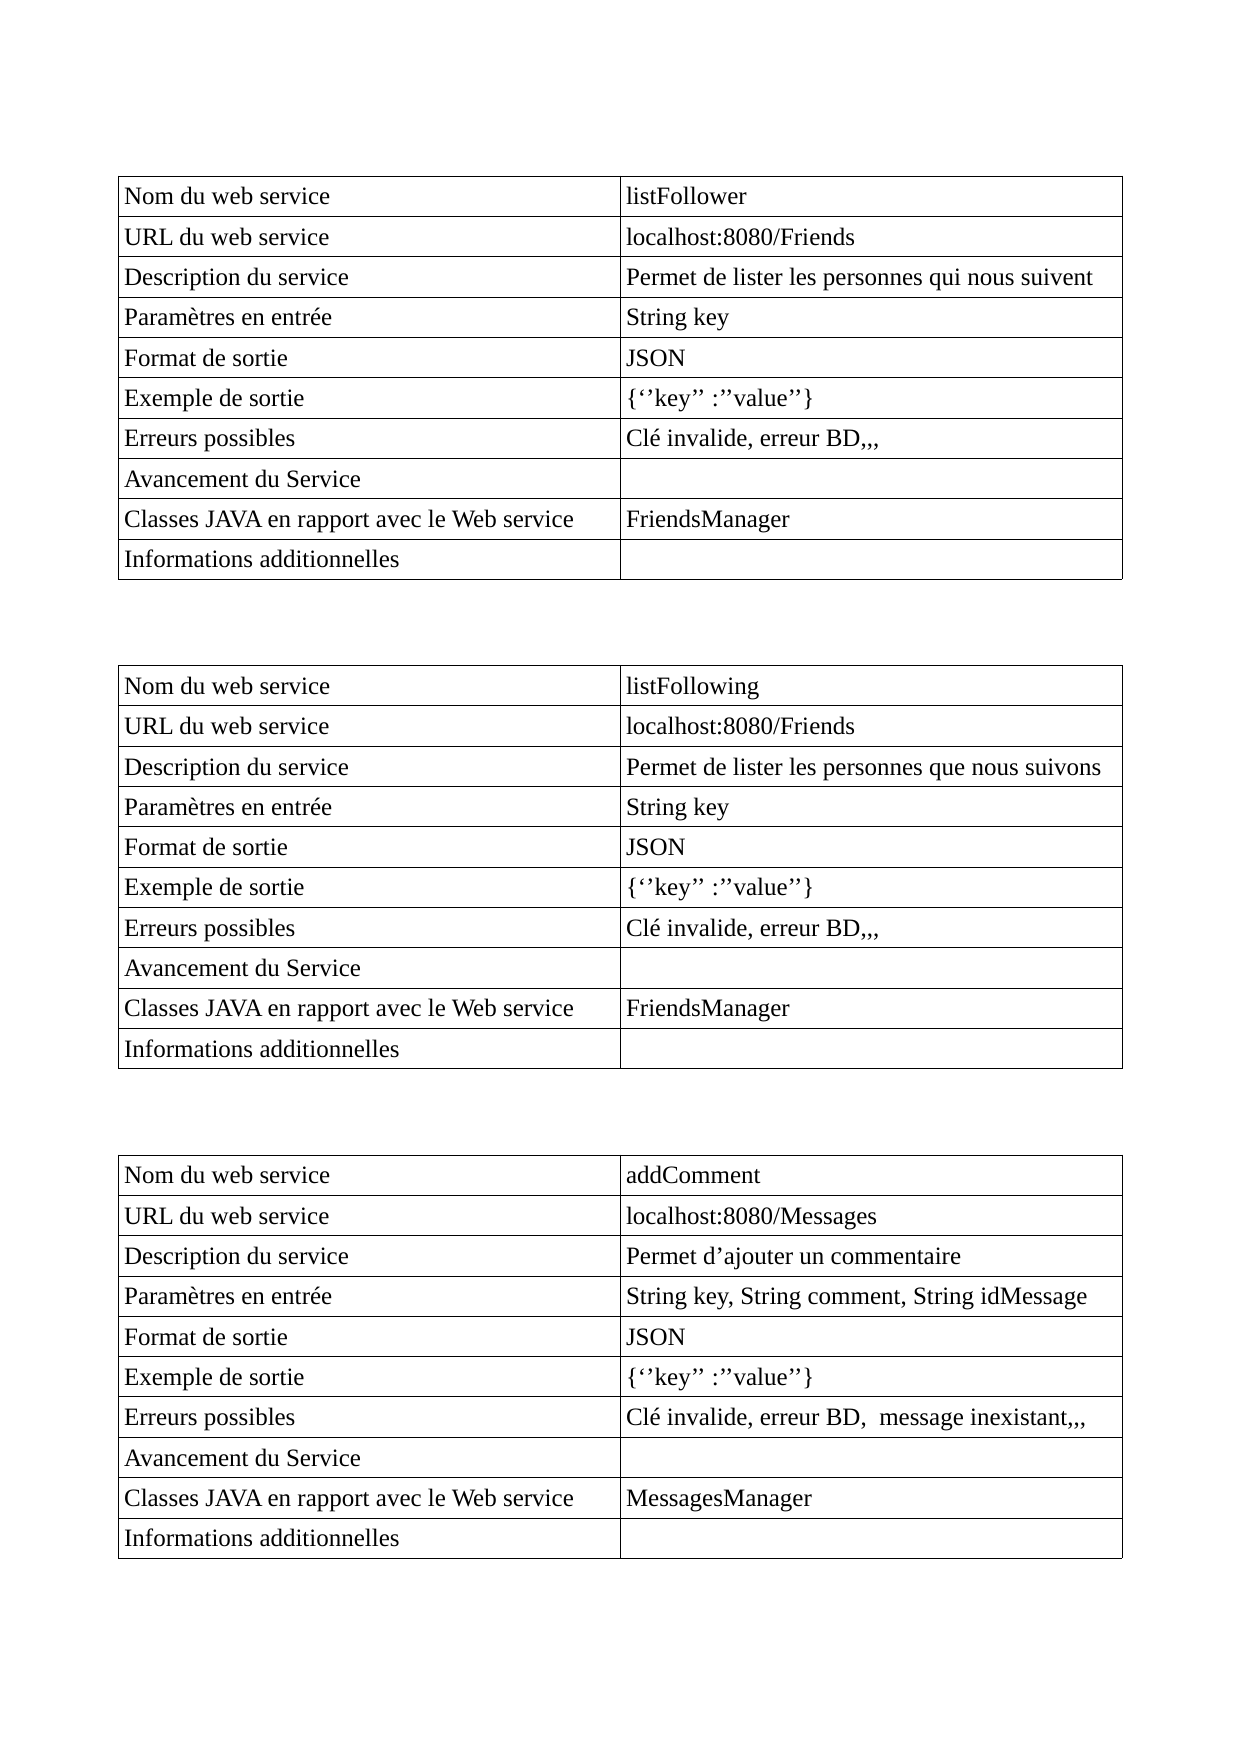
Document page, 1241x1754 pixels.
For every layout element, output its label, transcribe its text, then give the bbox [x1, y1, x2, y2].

table_cell URL du web service [119, 706, 620, 746]
table_cell URL du web service [119, 217, 620, 256]
table_cell Exemple de sortie [119, 868, 620, 907]
table_header Nom du web service [119, 177, 620, 216]
table_header listFollower [621, 177, 1122, 216]
table_cell Paramètres en entrée [119, 298, 620, 337]
table_cell [621, 948, 1122, 988]
table_cell Classes JAVA en rapport avec le Web service [119, 1478, 620, 1517]
table_cell Classes JAVA en rapport avec le Web service [119, 499, 620, 538]
table_header Nom du web service [119, 666, 620, 705]
table_cell {‘’key’’ :’’value’’} [621, 1357, 1122, 1396]
table_cell [621, 1029, 1122, 1068]
table_cell localhost:8080/Friends [621, 217, 1122, 256]
table_cell Erreurs possibles [119, 419, 620, 458]
table_header listFollowing [621, 666, 1122, 705]
table_header addComment [621, 1156, 1122, 1195]
table_cell Format de sortie [119, 1317, 620, 1356]
table_cell Permet d’ajouter un commentaire [621, 1236, 1122, 1276]
table_cell {‘’key’’ :’’value’’} [621, 378, 1122, 417]
table_cell String key [621, 298, 1122, 337]
table_cell Avancement du Service [119, 1438, 620, 1477]
table_cell Description du service [119, 747, 620, 786]
table_cell [621, 1438, 1122, 1477]
table_cell Informations additionnelles [119, 1029, 620, 1068]
table_cell FriendsManager [621, 499, 1122, 538]
table_cell Permet de lister les personnes qui nous suivent [621, 257, 1122, 297]
table_cell URL du web service [119, 1196, 620, 1235]
table_cell JSON [621, 338, 1122, 377]
table_cell Paramètres en entrée [119, 787, 620, 826]
table_cell localhost:8080/Messages [621, 1196, 1122, 1235]
table_cell [621, 540, 1122, 579]
table_cell Format de sortie [119, 338, 620, 377]
table_cell Avancement du Service [119, 948, 620, 988]
table_cell localhost:8080/Friends [621, 706, 1122, 746]
table_cell JSON [621, 1317, 1122, 1356]
table_cell Clé invalide, erreur BD,,, [621, 419, 1122, 458]
table_cell Exemple de sortie [119, 1357, 620, 1396]
table_cell Paramètres en entrée [119, 1277, 620, 1316]
table_cell MessagesManager [621, 1478, 1122, 1517]
table_cell String key [621, 787, 1122, 826]
table_cell Avancement du Service [119, 459, 620, 498]
table_cell Informations additionnelles [119, 540, 620, 579]
table_cell Description du service [119, 1236, 620, 1276]
table_cell Clé invalide, erreur BD,,, [621, 908, 1122, 947]
table_cell Classes JAVA en rapport avec le Web service [119, 989, 620, 1028]
table_cell Exemple de sortie [119, 378, 620, 417]
table_cell JSON [621, 827, 1122, 867]
table_cell Erreurs possibles [119, 1397, 620, 1437]
table_cell [621, 1519, 1122, 1558]
table_cell [621, 459, 1122, 498]
table_cell String key, String comment, String idMessage [621, 1277, 1122, 1316]
table_cell Permet de lister les personnes que nous suivons [621, 747, 1122, 786]
table_cell Clé invalide, erreur BD, message inexistant,,, [621, 1397, 1122, 1437]
table_cell FriendsManager [621, 989, 1122, 1028]
table_header Nom du web service [119, 1156, 620, 1195]
table_cell Informations additionnelles [119, 1519, 620, 1558]
table_cell Description du service [119, 257, 620, 297]
table_cell Format de sortie [119, 827, 620, 867]
table_cell {‘’key’’ :’’value’’} [621, 868, 1122, 907]
table_cell Erreurs possibles [119, 908, 620, 947]
